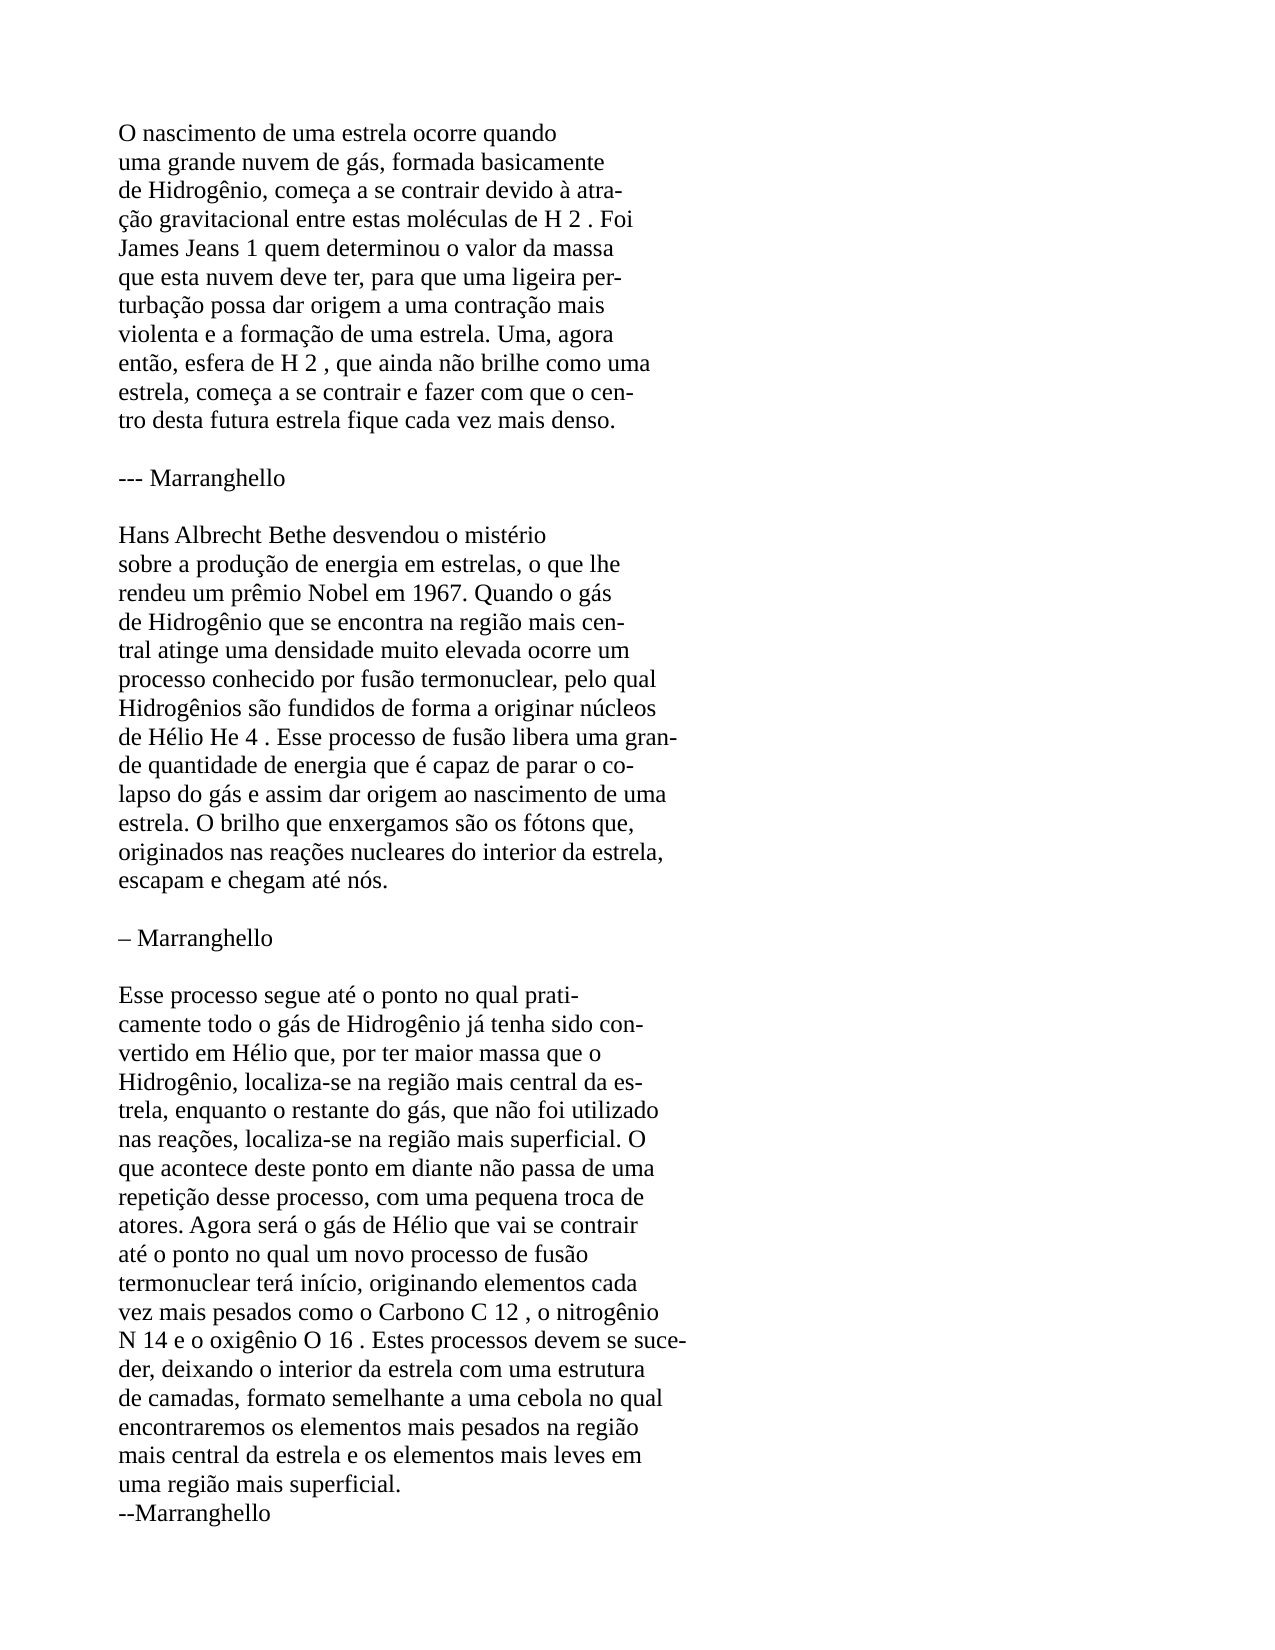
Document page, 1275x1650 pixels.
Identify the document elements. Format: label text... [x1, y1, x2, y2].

text estrela, começa a se contrair e fazer com que o cen- [118, 377, 1157, 406]
text então, esfera de H 2 , que ainda não brilhe como uma [118, 348, 1157, 377]
text – Marranghello [118, 923, 1157, 952]
text Hidrogênios são fundidos de forma a originar núcleos [118, 693, 1157, 722]
text James Jeans 1 quem determinou o valor da massa [118, 233, 1157, 262]
text vez mais pesados como o Carbono C 12 , o nitrogênio [118, 1297, 1157, 1326]
text uma grande nuvem de gás, formada basicamente [118, 147, 1157, 176]
text violenta e a formação de uma estrela. Uma, agora [118, 319, 1157, 348]
text N 14 e o oxigênio O 16 . Estes processos devem se suce- [118, 1326, 1157, 1354]
text de Hidrogênio, começa a se contrair devido à atra- [118, 176, 1157, 204]
text vertido em Hélio que, por ter maior massa que o [118, 1038, 1157, 1067]
text uma região mais superficial. [118, 1469, 1157, 1498]
text até o ponto no qual um novo processo de fusão [118, 1239, 1157, 1268]
text Hans Albrecht Bethe desvendou o mistério [118, 521, 1157, 549]
text rendeu um prêmio Nobel em 1967. Quando o gás [118, 578, 1157, 607]
text de camadas, formato semelhante a uma cebola no qual [118, 1383, 1157, 1412]
text que esta nuvem deve ter, para que uma ligeira per- [118, 262, 1157, 291]
text O nascimento de uma estrela ocorre quando [118, 118, 1157, 147]
text originados nas reações nucleares do interior da estrela, [118, 837, 1157, 866]
text encontraremos os elementos mais pesados na região [118, 1412, 1157, 1441]
text lapso do gás e assim dar origem ao nascimento de uma [118, 779, 1157, 808]
text de Hidrogênio que se encontra na região mais cen- [118, 607, 1157, 636]
text termonuclear terá início, originando elementos cada [118, 1268, 1157, 1297]
text estrela. O brilho que enxergamos são os fótons que, [118, 808, 1157, 837]
text turbação possa dar origem a uma contração mais [118, 291, 1157, 319]
text Esse processo segue até o ponto no qual prati- [118, 981, 1157, 1009]
text nas reações, localiza-se na região mais superficial. O [118, 1124, 1157, 1153]
text escapam e chegam até nós. [118, 866, 1157, 894]
text repetição desse processo, com uma pequena troca de [118, 1182, 1157, 1211]
text --Marranghello [118, 1498, 1157, 1527]
text trela, enquanto o restante do gás, que não foi utilizado [118, 1096, 1157, 1124]
text processo conhecido por fusão termonuclear, pelo qual [118, 664, 1157, 693]
text sobre a produção de energia em estrelas, o que lhe [118, 549, 1157, 578]
text de Hélio He 4 . Esse processo de fusão libera uma gran- [118, 722, 1157, 751]
text tral atinge uma densidade muito elevada ocorre um [118, 636, 1157, 664]
text atores. Agora será o gás de Hélio que vai se contrair [118, 1211, 1157, 1239]
text Hidrogênio, localiza-se na região mais central da es- [118, 1067, 1157, 1096]
text camente todo o gás de Hidrogênio já tenha sido con- [118, 1009, 1157, 1038]
text ção gravitacional entre estas moléculas de H 2 . Foi [118, 204, 1157, 233]
text mais central da estrela e os elementos mais leves em [118, 1441, 1157, 1469]
text tro desta futura estrela fique cada vez mais denso. [118, 406, 1157, 434]
text que acontece deste ponto em diante não passa de uma [118, 1153, 1157, 1182]
text de quantidade de energia que é capaz de parar o co- [118, 751, 1157, 779]
text der, deixando o interior da estrela com uma estrutura [118, 1354, 1157, 1383]
text --- Marranghello [118, 463, 1157, 492]
